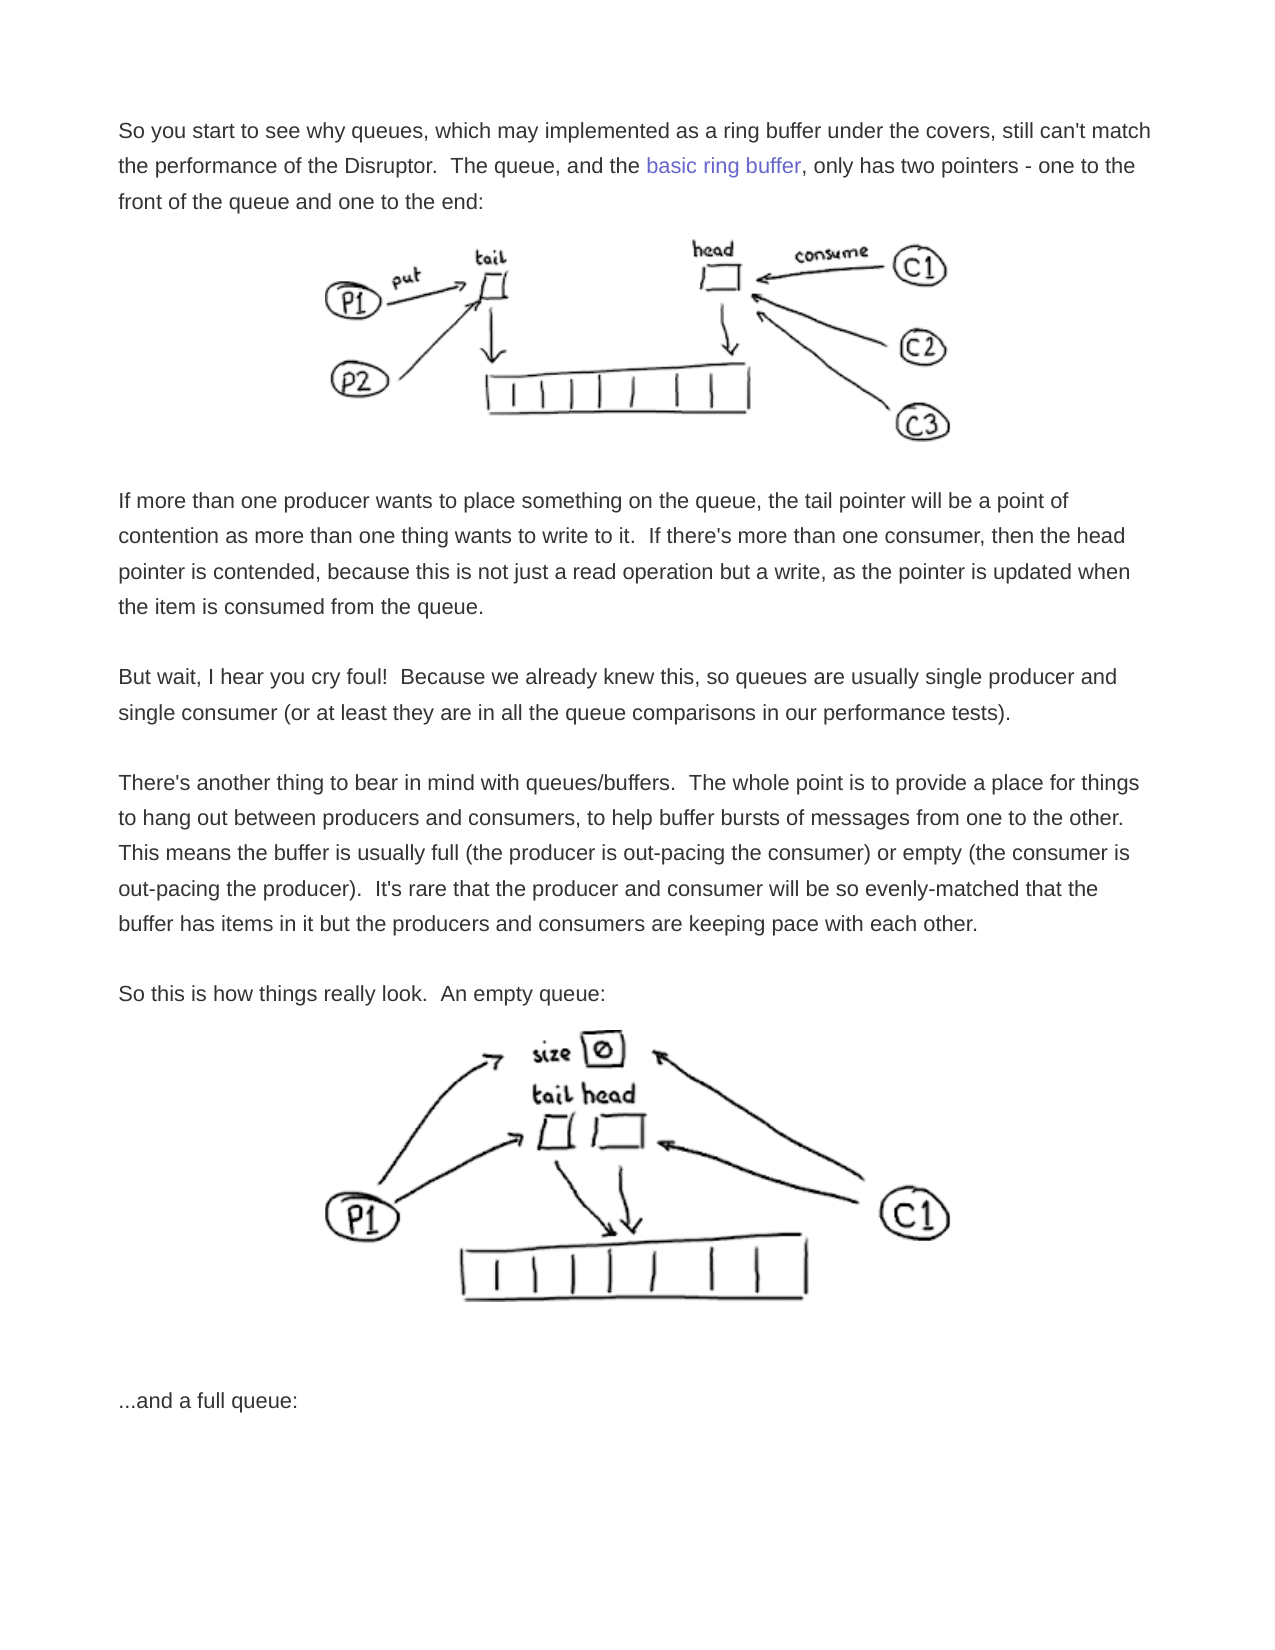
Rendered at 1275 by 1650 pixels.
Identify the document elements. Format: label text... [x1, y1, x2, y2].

text So you start to see why queues, which may implemented as a ring buffer under the covers, still can't match the performance of the Disruptor. The queue, and the basic ring buffer, only has two pointers - one to the front of the queue and one to the end: [118, 118, 1157, 214]
picture [325, 1030, 951, 1302]
text If more than one producer wants to place something on the queue, the tail pointer will be a point of contention as more than one thing wants to write to it. If there's more than one consumer, then the head pointer is contended, because this is not just a read operation but a write, as the pointer is updated when the item is consumed from the queue. But wait, I hear you cry foul! Because we already knew this, so queues are usually single producer and single consumer (or at least they are in all the queue comparisons in our performance tests). There's another thing to bear in mind with queues/buffers. The whole point is to provide a place for things to hang out between producers and consumers, to help buffer bursts of messages from one to the other. This means the buffer is usually full (the producer is out-pacing the consumer) or empty (the consumer is out-pacing the producer). It's rare that the producer and consumer will be so evenly-matched that the buffer has items in it but the producers and consumers are keeping pace with each other. So this is how things really look. An empty queue: [118, 453, 1157, 1006]
picture [325, 238, 951, 442]
text ...and a full queue: [118, 1353, 1157, 1413]
